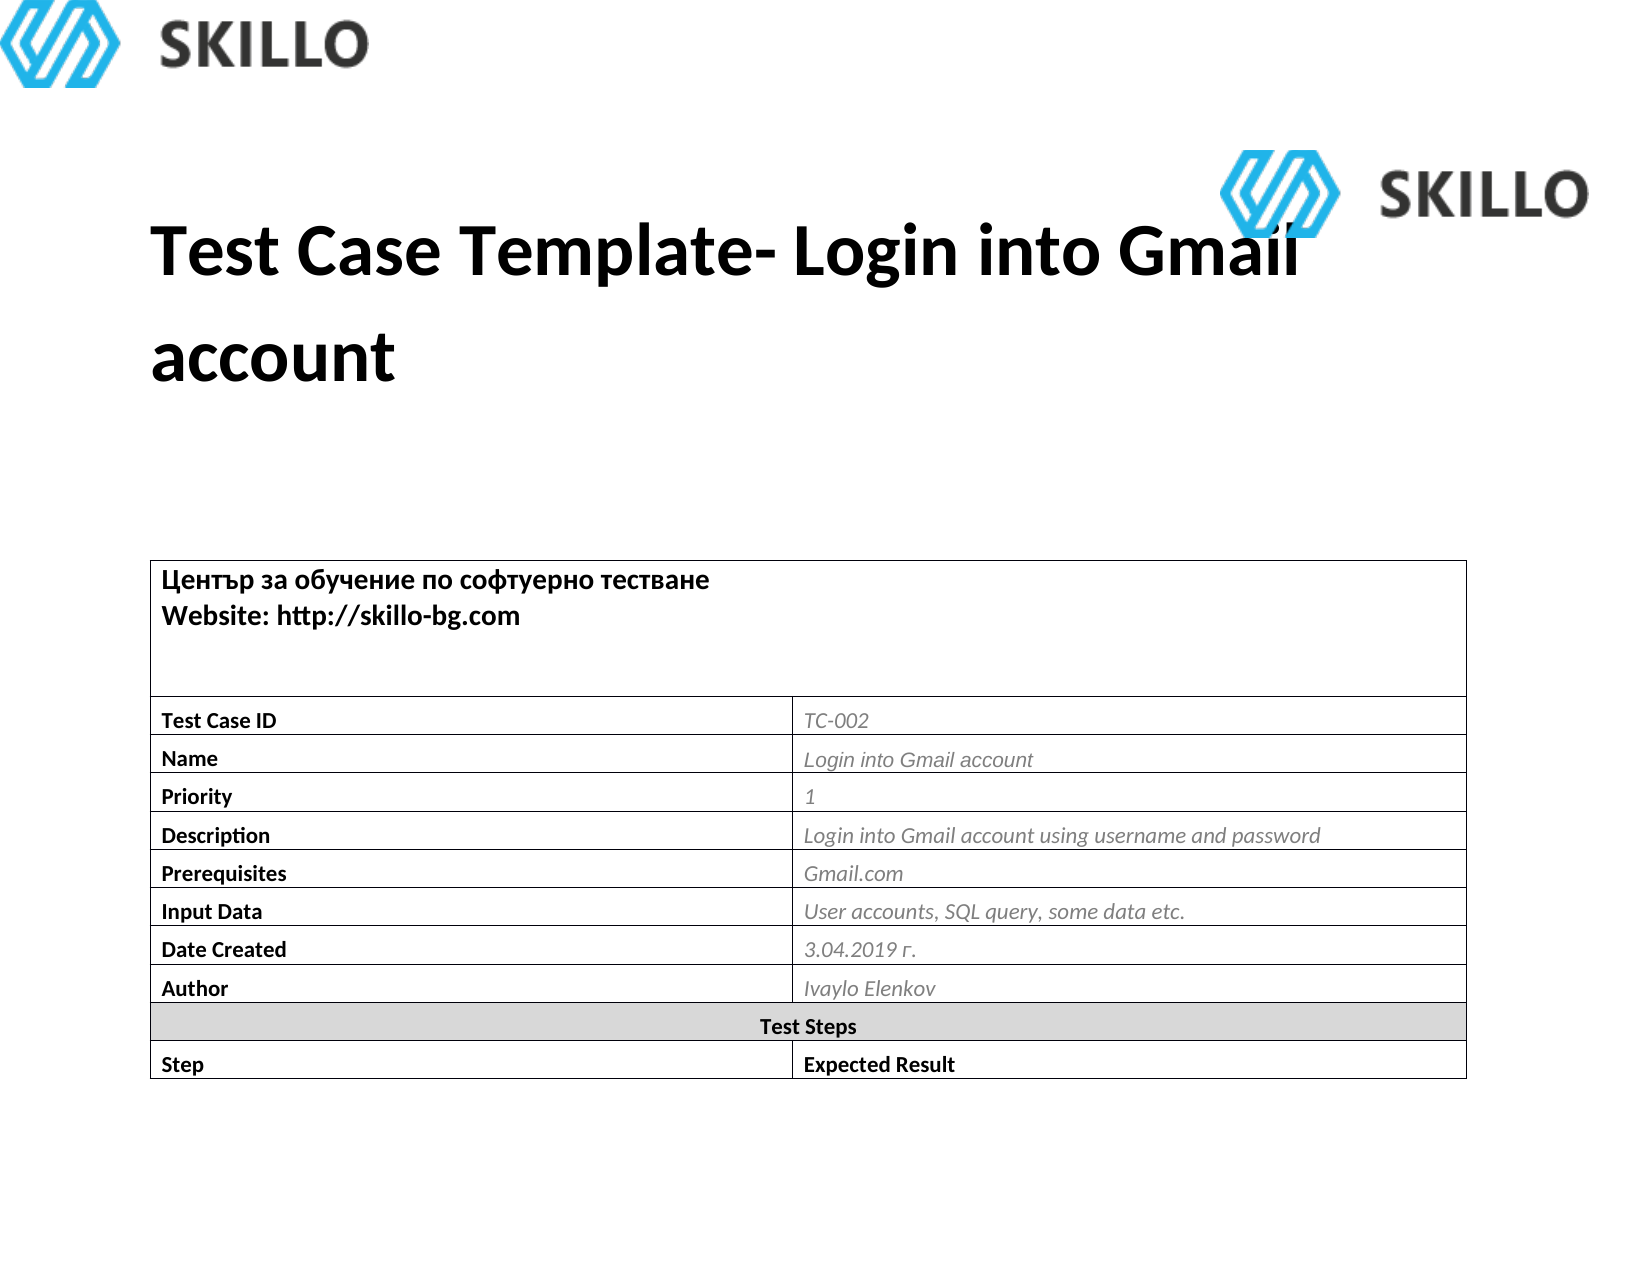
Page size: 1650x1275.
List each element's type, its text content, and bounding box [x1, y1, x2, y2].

table_cell Date Created [151, 926, 792, 963]
table_cell User accounts, SQL query, some data etc. [793, 888, 1466, 925]
picture [1220, 150, 1589, 238]
table_cell TC-002 [793, 697, 1466, 734]
table_cell Ivaylo Elenkov [793, 965, 1466, 1002]
text Test Case Template- Login into Gmail account [150, 203, 1500, 400]
table_cell Prerequisites [151, 850, 792, 887]
table_cell 3.04.2019 г. [793, 926, 1466, 963]
table_cell Author [151, 965, 792, 1002]
table_cell Expected Result [793, 1041, 1466, 1078]
table_cell Gmail.com [793, 850, 1466, 887]
table_cell Description [151, 812, 792, 849]
table_cell Test Steps [151, 1003, 1466, 1040]
table_cell Test Case ID [151, 697, 792, 734]
table_cell Name [151, 735, 792, 772]
picture [0, 0, 369, 88]
table_header Център за обучение по софтуерно тестване Website: http://skillo-bg.com [151, 561, 1466, 696]
table_cell Login into Gmail account using username and password [793, 812, 1466, 849]
table_cell Login into Gmail account [793, 735, 1466, 772]
table_cell Priority [151, 773, 792, 811]
table_cell Step [151, 1041, 792, 1078]
table_cell Input Data [151, 888, 792, 925]
table_cell 1 [793, 773, 1466, 811]
